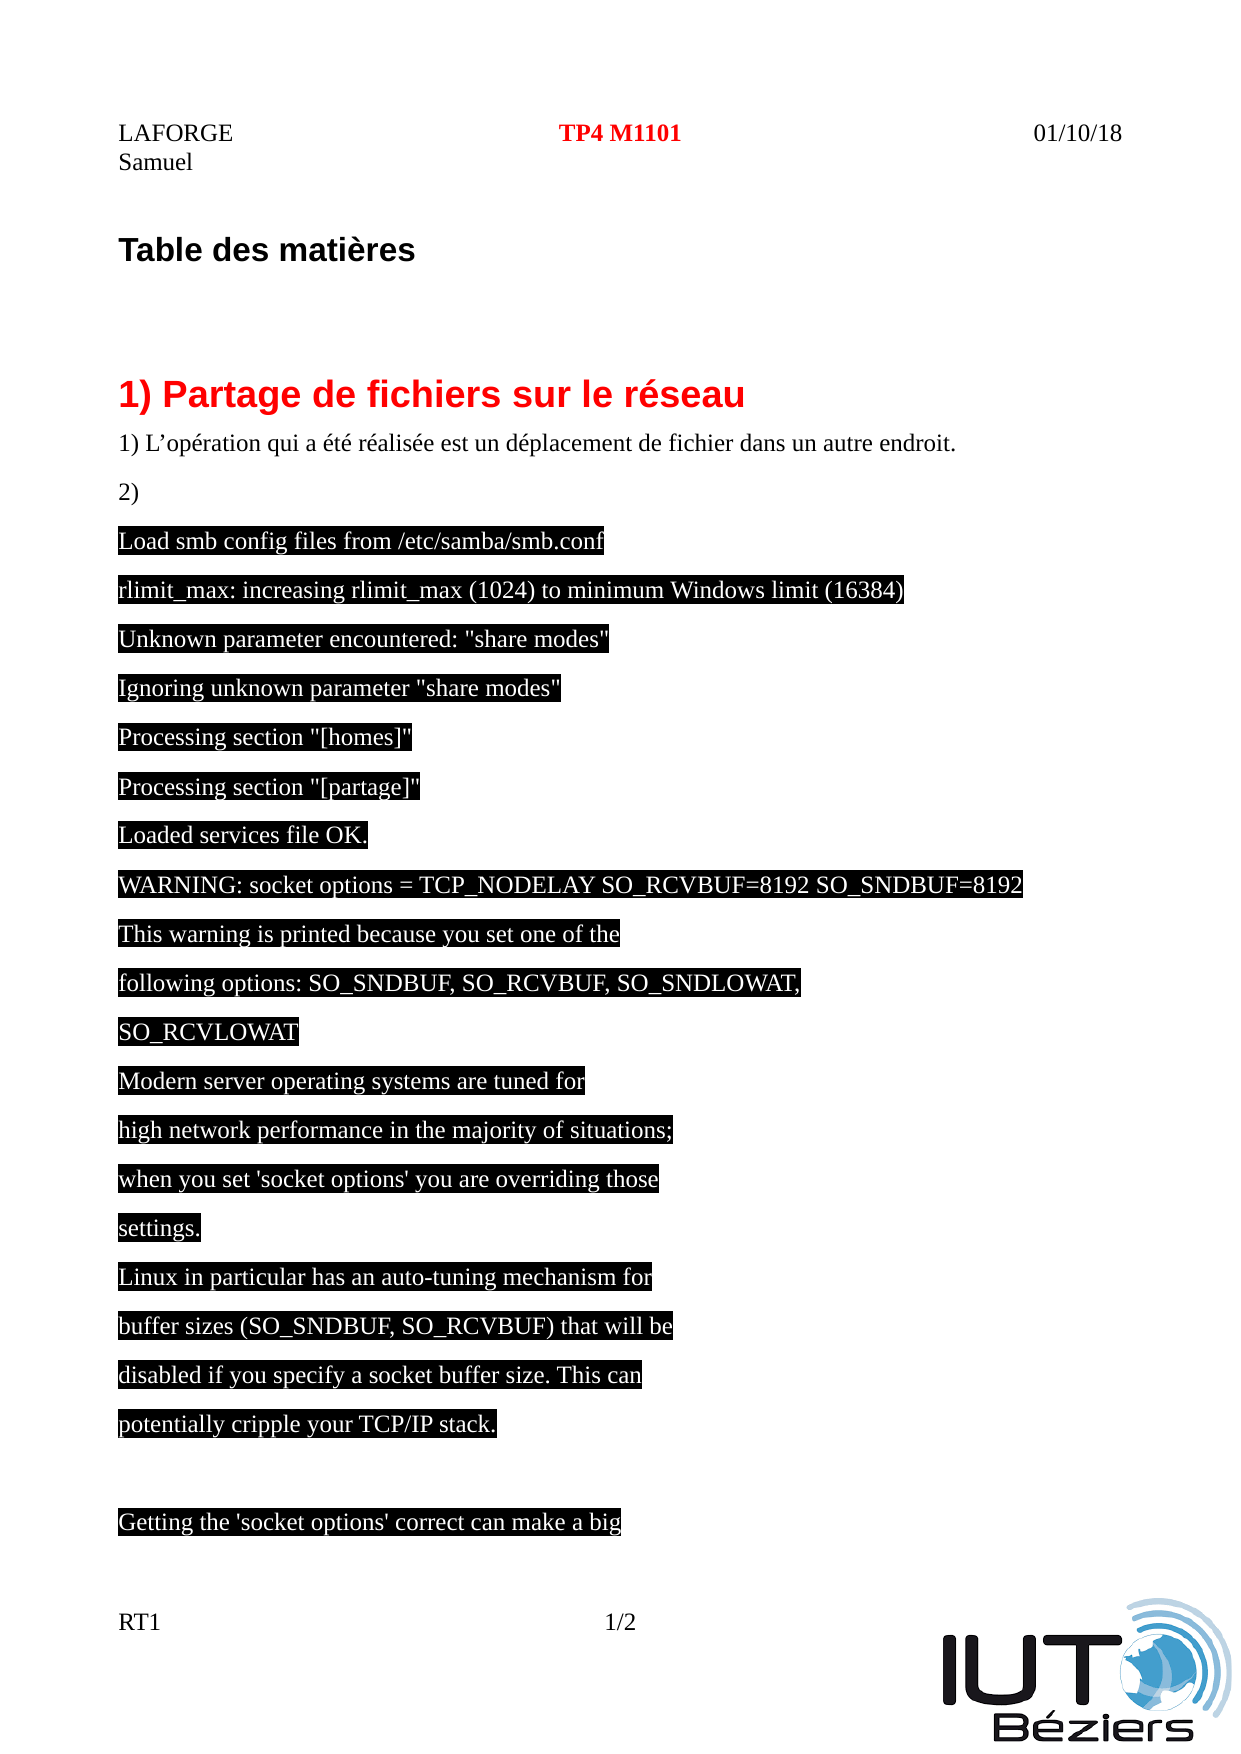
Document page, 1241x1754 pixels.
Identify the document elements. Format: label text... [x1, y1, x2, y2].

text Linux in particular has an auto-tuning mechanism for [118, 1262, 1122, 1291]
text buffer sizes (SO_SNDBUF, SO_RCVBUF) that will be [118, 1311, 1122, 1340]
text This warning is printed because you set one of the [118, 919, 1122, 947]
text SO_RCVLOWAT [118, 1017, 1122, 1046]
text high network performance in the majority of situations; [118, 1115, 1122, 1144]
text Loaded services file OK. [118, 821, 1122, 849]
text 2) [118, 477, 1122, 506]
picture [943, 1597, 1232, 1742]
text WARNING: socket options = TCP_NODELAY SO_RCVBUF=8192 SO_SNDBUF=8192 [118, 870, 1122, 898]
text Ignoring unknown parameter "share modes" [118, 673, 1122, 702]
text following options: SO_SNDBUF, SO_RCVBUF, SO_SNDLOWAT, [118, 968, 1122, 997]
text 1) L’opération qui a été réalisée est un déplacement de fichier dans un autre endroit. [118, 428, 1122, 457]
text settings. [118, 1213, 1122, 1242]
text Load smb config files from /etc/samba/smb.conf [118, 526, 1122, 555]
text Unknown parameter encountered: "share modes" [118, 624, 1122, 653]
subtitle 1) Partage de fichiers sur le réseau [118, 372, 1122, 416]
text disabled if you specify a socket buffer size. This can [118, 1360, 1122, 1389]
text when you set 'socket options' you are overriding those [118, 1164, 1122, 1193]
text potentially cripple your TCP/IP stack. [118, 1409, 1122, 1438]
subtitle Table des matières [118, 230, 1122, 268]
text Processing section "[homes]" [118, 722, 1122, 751]
text Getting the 'socket options' correct can make a big [118, 1507, 1122, 1536]
text rlimit_max: increasing rlimit_max (1024) to minimum Windows limit (16384) [118, 575, 1122, 604]
text Processing section "[partage]" [118, 772, 1122, 800]
text Modern server operating systems are tuned for [118, 1066, 1122, 1095]
